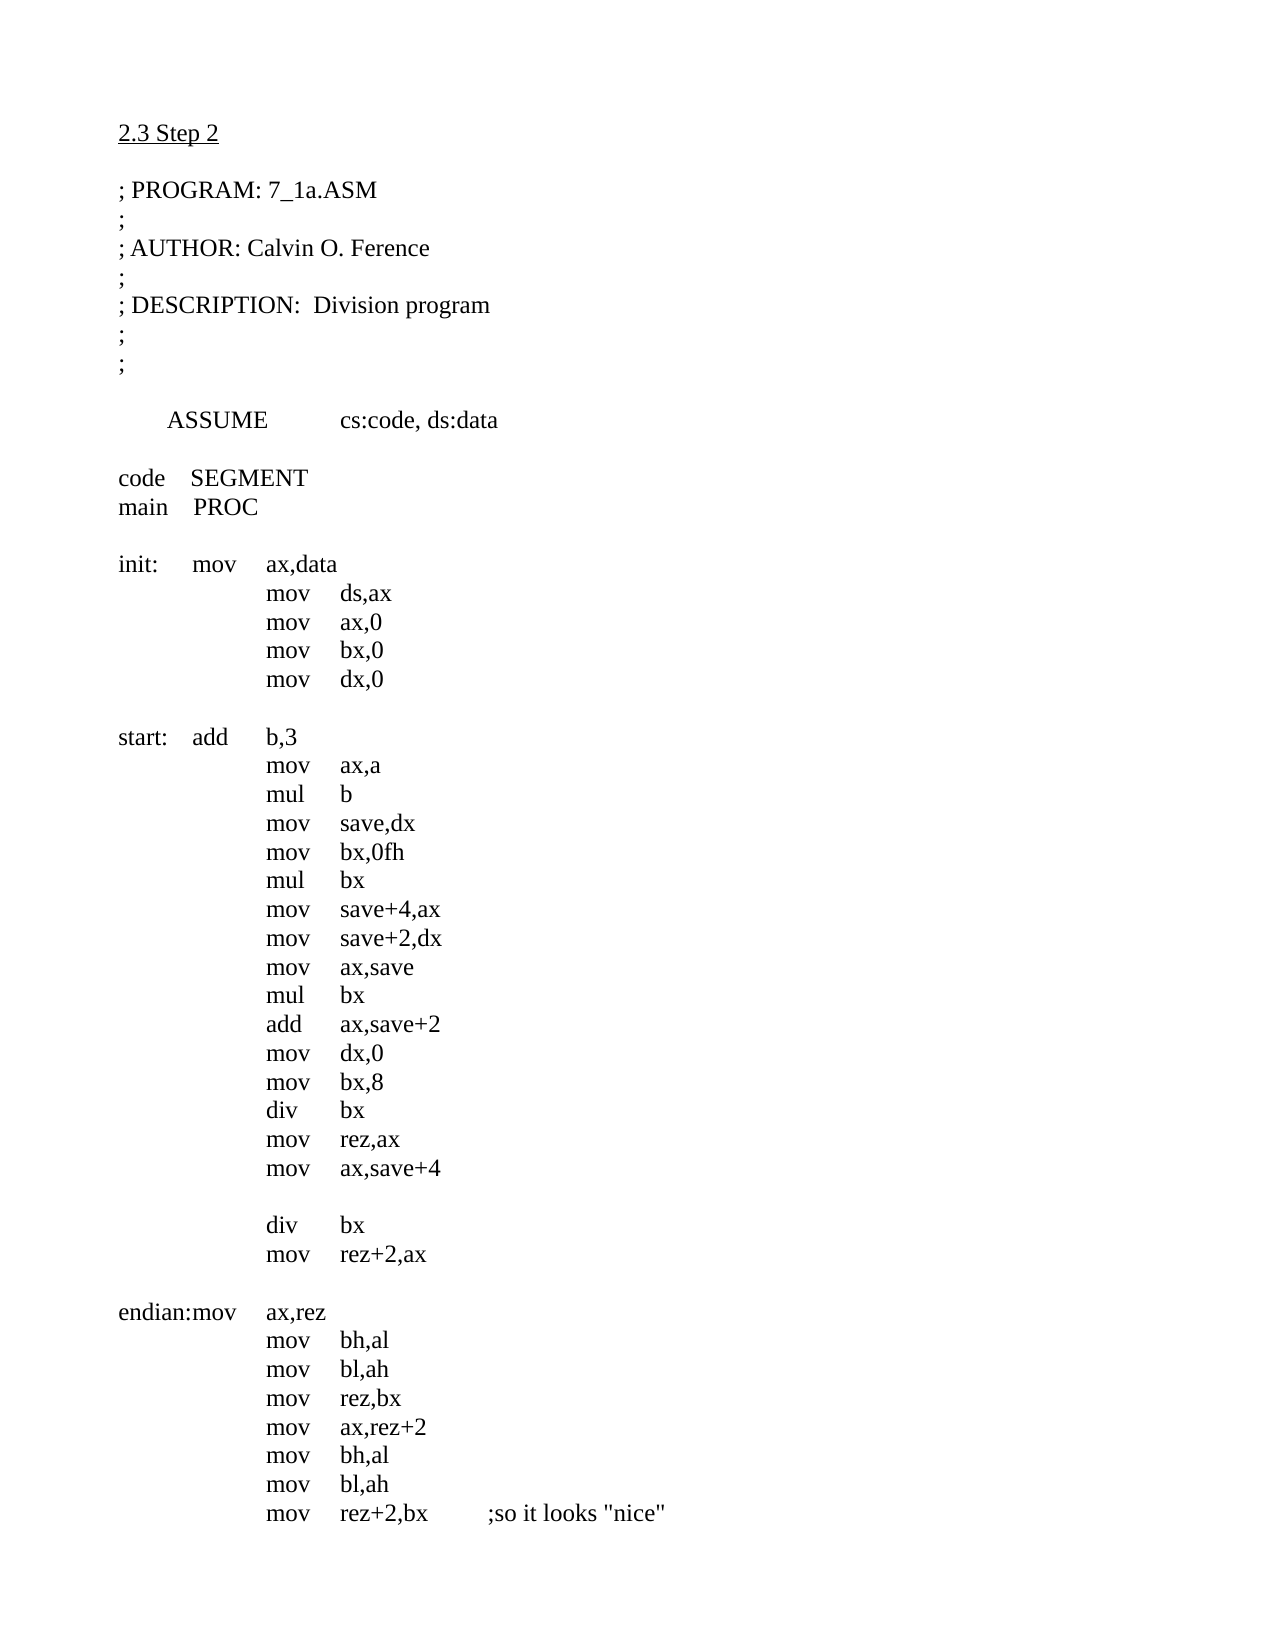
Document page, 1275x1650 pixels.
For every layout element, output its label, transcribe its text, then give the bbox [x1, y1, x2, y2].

text mul bx [118, 981, 1157, 1009]
text code SEGMENT [118, 463, 1157, 492]
text mov ax,a [118, 751, 1157, 779]
text mov rez+2,ax [118, 1239, 1157, 1268]
text mov ax,rez+2 [118, 1412, 1157, 1441]
text mov bh,al [118, 1441, 1157, 1469]
text ; AUTHOR: Calvin O. Ference [118, 233, 1157, 262]
text ; [118, 348, 1157, 377]
text mov bl,ah [118, 1354, 1157, 1383]
text endian: mov ax,rez [118, 1297, 1157, 1326]
text mov ax,0 [118, 607, 1157, 636]
text ; PROGRAM: 7_1a.ASM [118, 176, 1157, 204]
text mov save+2,dx [118, 923, 1157, 952]
text init: mov ax,data [118, 549, 1157, 578]
text mov bl,ah [118, 1469, 1157, 1498]
text mov dx,0 [118, 1038, 1157, 1067]
text add ax,save+2 [118, 1009, 1157, 1038]
text mov save,dx [118, 808, 1157, 837]
text mov ds,ax [118, 578, 1157, 607]
text main PROC [118, 492, 1157, 521]
text mov ax,save+4 [118, 1153, 1157, 1182]
text ; [118, 262, 1157, 291]
text mov dx,0 [118, 664, 1157, 693]
text start: add b,3 [118, 722, 1157, 751]
text mov rez,bx [118, 1383, 1157, 1412]
text mov ax,save [118, 952, 1157, 981]
text mov rez,ax [118, 1124, 1157, 1153]
text ASSUME cs:code, ds:data [118, 406, 1157, 434]
text mov bh,al [118, 1326, 1157, 1354]
text div bx [118, 1096, 1157, 1124]
text mov save+4,ax [118, 894, 1157, 923]
text mov bx,0 [118, 636, 1157, 664]
text mov rez+2,bx ;so it looks "nice" [118, 1498, 1157, 1527]
text ; DESCRIPTION: Division program [118, 291, 1157, 319]
text mul bx [118, 866, 1157, 894]
text ; [118, 319, 1157, 348]
text mov bx,0fh [118, 837, 1157, 866]
text 2.3 Step 2 [118, 118, 1157, 147]
text mov bx,8 [118, 1067, 1157, 1096]
text div bx [118, 1211, 1157, 1239]
text ; [118, 204, 1157, 233]
text mul b [118, 779, 1157, 808]
